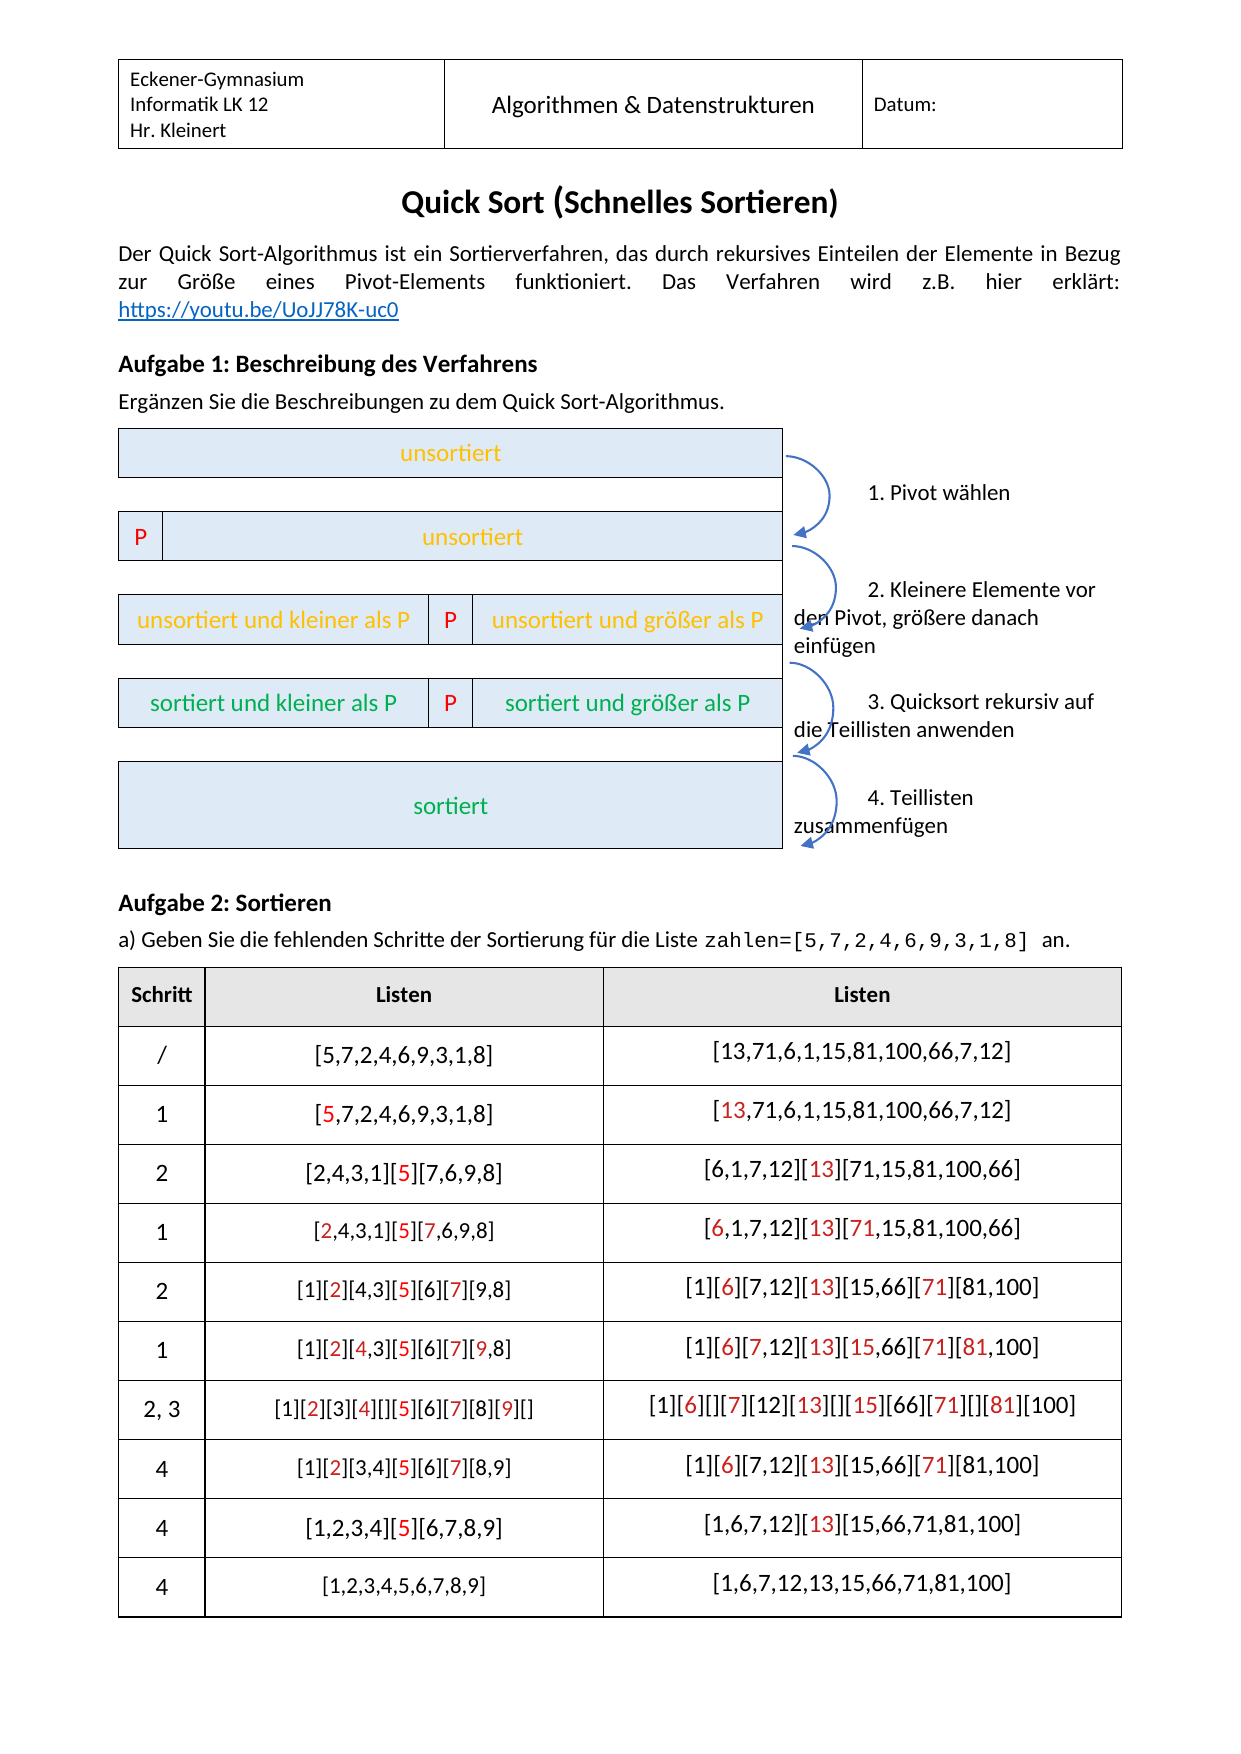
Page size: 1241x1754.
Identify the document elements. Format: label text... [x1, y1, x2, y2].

text a) Geben Sie die fehlenden Schritte der Sortierung für die Liste zahlen=[5,7,2,4,6,9,3,1,8] an. [118, 926, 1122, 954]
table_cell 1 [119, 1086, 204, 1144]
text Aufgabe 2: Sortieren [118, 887, 1122, 917]
table_cell 4 [119, 1558, 204, 1616]
table_header Listen [206, 968, 603, 1026]
text Der Quick Sort-Algorithmus ist ein Sortierverfahren, das durch rekursives Einteilen der Elemente in Bezug zur Größe eines Pivot-Elements funktioniert. Das Verfahren wird z.B. hier erklärt: https://youtu.be/UoJJ78K-uc0 [118, 239, 1122, 323]
table_cell / [119, 1027, 204, 1085]
text Quick Sort (Schnelles Sortieren) [118, 177, 1122, 223]
table_cell [1][6][7,12][13][15,66][71][81,100] [604, 1440, 1121, 1498]
table_cell 2 [119, 1263, 204, 1321]
table_cell 2, 3 [119, 1381, 204, 1439]
table_cell [6,1,7,12][13][71,15,81,100,66] [604, 1204, 1121, 1262]
table_cell [1][2][3][4][][5][6][7][8][9][] [206, 1381, 603, 1439]
table_cell [1,6,7,12][13][15,66,71,81,100] [604, 1499, 1121, 1557]
table_cell [1][6][][7][12][13][][15][66][71][][81][100] [604, 1381, 1121, 1439]
table_cell unsortiert und kleiner als P [119, 595, 428, 644]
table_cell 4 [119, 1440, 204, 1498]
table_cell sortiert und größer als P [473, 679, 782, 727]
table_cell [2,4,3,1][5][7,6,9,8] [206, 1204, 603, 1262]
text Ergänzen Sie die Beschreibungen zu dem Quick Sort-Algorithmus. [118, 387, 1122, 415]
table_header unsortiert [119, 429, 782, 477]
table_cell 1 [119, 1204, 204, 1262]
table_cell [1][2][4,3][5][6][7][9,8] [206, 1322, 603, 1380]
table_cell 4 [119, 1499, 204, 1557]
table_cell sortiert und kleiner als P [119, 679, 428, 727]
table_cell P [429, 595, 472, 644]
table_cell [1][2][3,4][5][6][7][8,9] [206, 1440, 603, 1498]
table_cell [119, 728, 782, 761]
table_header 1. Pivot wählen 2. Kleinere Elemente vor den Pivot, größere danach einfügen 3. Quicksort rekursiv auf die Teillisten anwenden 4. Teillisten zusammenfügen [783, 428, 1122, 848]
table_cell [5,7,2,4,6,9,3,1,8] [206, 1027, 603, 1085]
table_cell unsortiert [163, 512, 782, 560]
table_cell [119, 478, 782, 511]
table_cell [119, 561, 782, 594]
table_cell P [119, 512, 162, 560]
table_cell [1][6][7,12][13][15,66][71][81,100] [604, 1322, 1121, 1380]
table_cell [1][2][4,3][5][6][7][9,8] [206, 1263, 603, 1321]
table_cell 1 [119, 1322, 204, 1380]
table_cell [1,2,3,4,5,6,7,8,9] [206, 1558, 603, 1616]
table_cell [5,7,2,4,6,9,3,1,8] [206, 1086, 603, 1144]
table_cell [119, 645, 782, 678]
table_cell sortiert [119, 762, 782, 848]
table_cell P [429, 679, 472, 727]
table_cell [13,71,6,1,15,81,100,66,7,12] [604, 1027, 1121, 1085]
table_header Listen [604, 968, 1121, 1026]
table_header Schritt [119, 968, 204, 1026]
table_cell [13,71,6,1,15,81,100,66,7,12] [604, 1086, 1121, 1144]
table_cell [1,6,7,12,13,15,66,71,81,100] [604, 1558, 1121, 1616]
table_cell 2 [119, 1145, 204, 1203]
text Aufgabe 1: Beschreibung des Verfahrens [118, 348, 1122, 379]
table_cell [2,4,3,1][5][7,6,9,8] [206, 1145, 603, 1203]
table_cell [6,1,7,12][13][71,15,81,100,66] [604, 1145, 1121, 1203]
table_cell [1,2,3,4][5][6,7,8,9] [206, 1499, 603, 1557]
table_cell unsortiert und größer als P [473, 595, 782, 644]
table_cell [1][6][7,12][13][15,66][71][81,100] [604, 1263, 1121, 1321]
